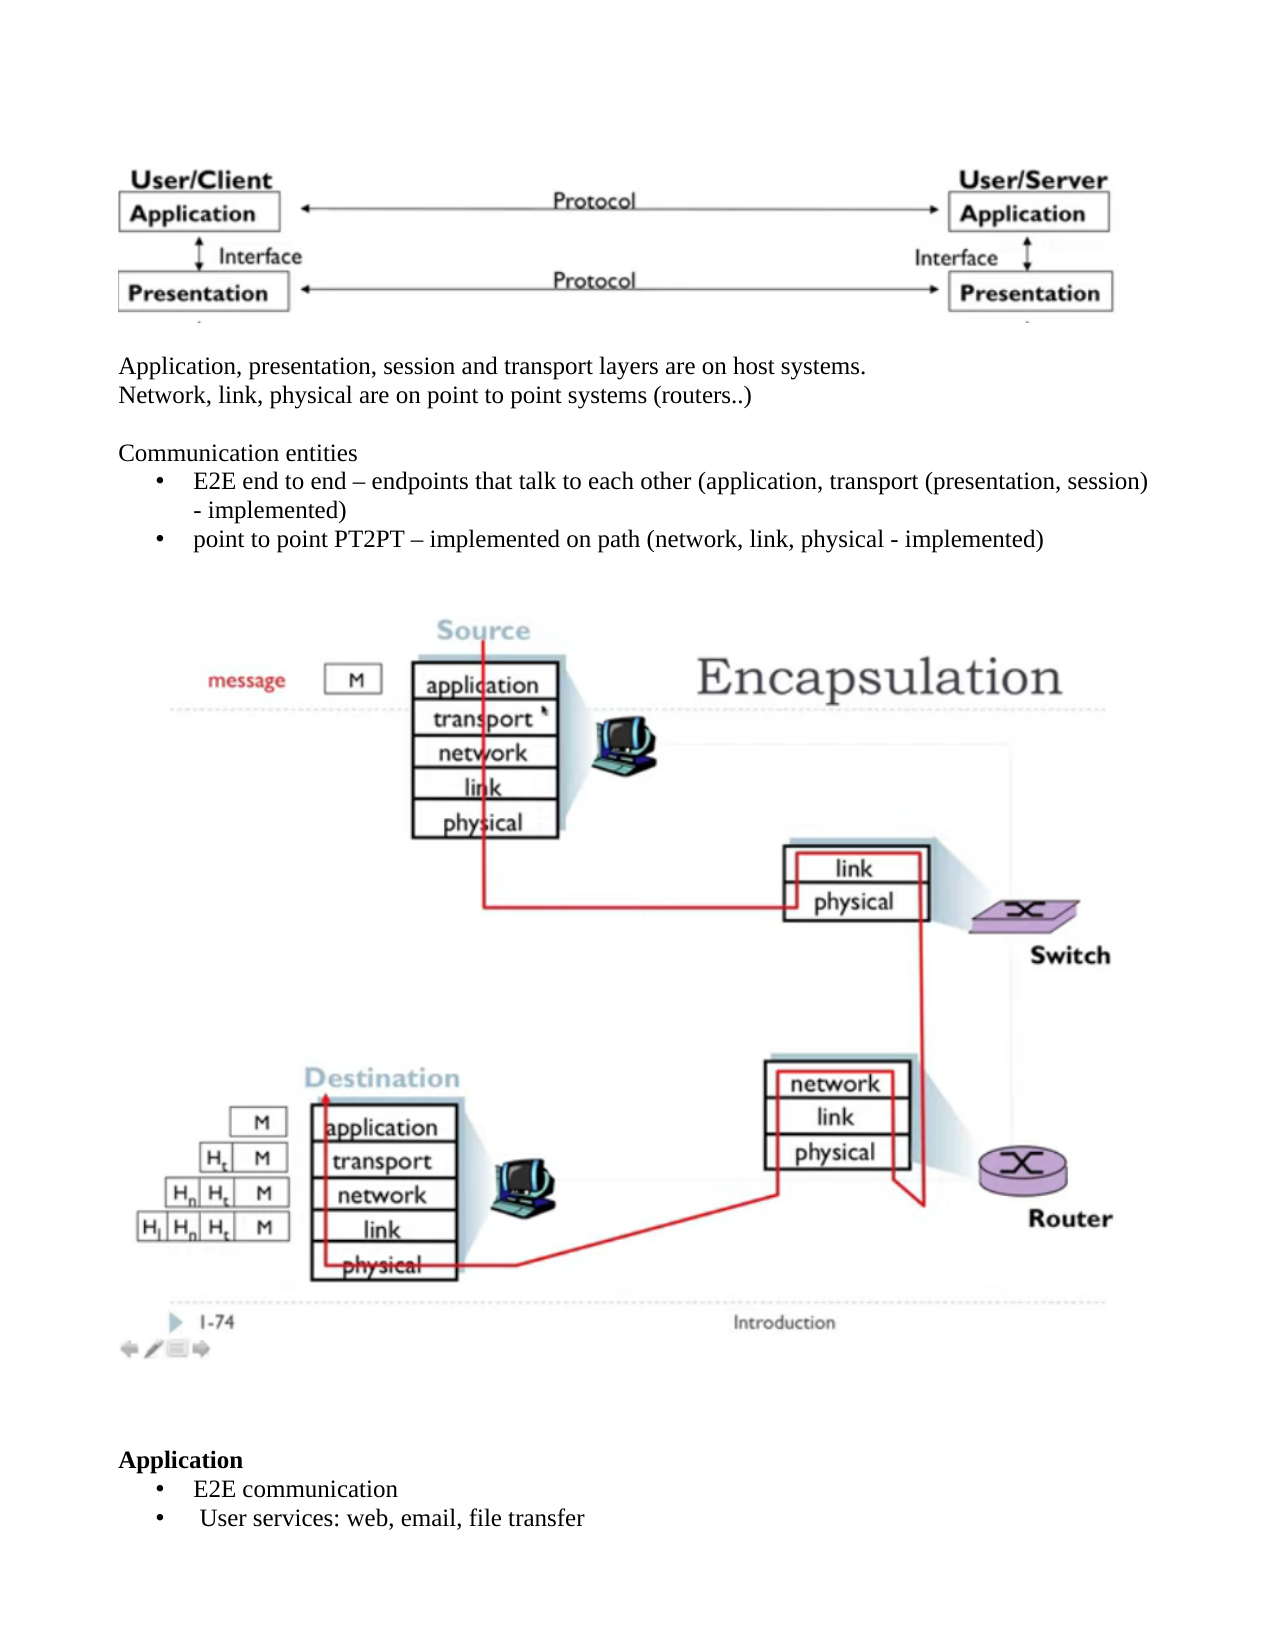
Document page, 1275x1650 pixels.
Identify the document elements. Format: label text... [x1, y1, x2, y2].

text Communication entities [118, 438, 1157, 466]
text Network, link, physical are on point to point systems (routers..) [118, 380, 1157, 409]
text Application [118, 1446, 1157, 1474]
text Application, presentation, session and transport layers are on host systems. [118, 351, 1157, 380]
list E2E end to end – endpoints that talk to each other (application, transport (presentation, session) - implemented) [156, 466, 1157, 524]
list E2E communication [156, 1474, 1157, 1503]
list point to point PT2PT – implemented on path (network, link, physical - implemented) [156, 524, 1157, 553]
picture [118, 146, 1157, 323]
list User services: web, email, file transfer [156, 1503, 1157, 1532]
picture [118, 597, 1157, 1360]
